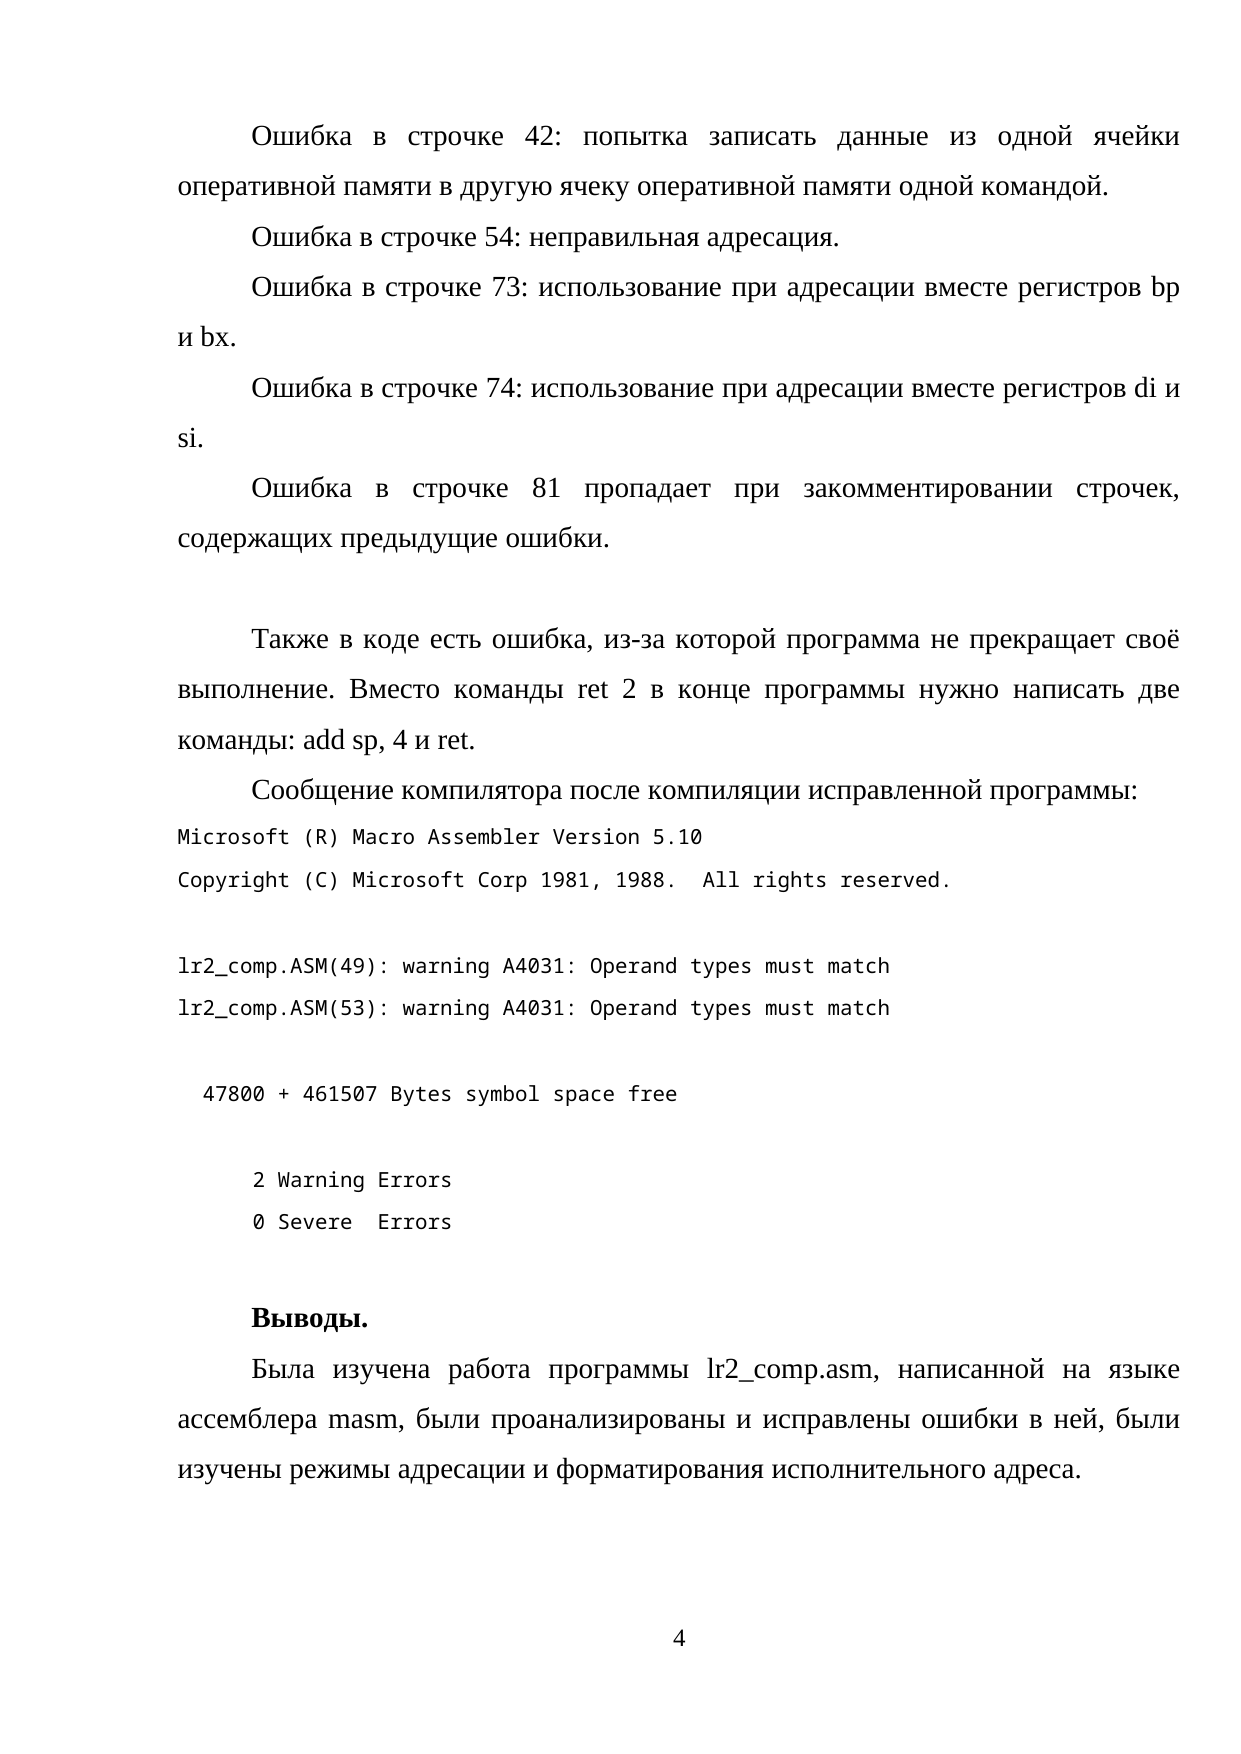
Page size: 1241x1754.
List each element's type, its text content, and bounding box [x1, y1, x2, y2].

text Ошибка в строчке 74: использование при адресации вместе регистров di и si. [177, 370, 1181, 453]
text 2 Warning Errors [177, 1165, 1181, 1193]
text Microsoft (R) Macro Assembler Version 5.10 [177, 822, 1181, 851]
text Copyright (C) Microsoft Corp 1981, 1988. All rights reserved. [177, 865, 1181, 893]
text Ошибка в строчке 81 пропадает при закомментировании строчек, содержащих предыдущие ошибки. [177, 470, 1181, 554]
text Была изучена работа программы lr2_comp.asm, написанной на языке ассемблера masm, были проанализированы и исправлены ошибки в ней, были изучены режимы адресации и форматирования исполнительного адреса. [177, 1351, 1181, 1485]
text Ошибка в строчке 42: попытка записать данные из одной ячейки оперативной памяти в другую ячеку оперативной памяти одной командой. [177, 118, 1181, 202]
text lr2_comp.ASM(53): warning A4031: Operand types must match [177, 993, 1181, 1022]
text Выводы. [177, 1300, 1181, 1334]
text Ошибка в строчке 73: использование при адресации вместе регистров bp и bx. [177, 269, 1181, 353]
text 47800 + 461507 Bytes symbol space free [177, 1079, 1181, 1108]
text lr2_comp.ASM(49): warning A4031: Operand types must match [177, 951, 1181, 979]
text 0 Severe Errors [177, 1207, 1181, 1236]
text Ошибка в строчке 54: неправильная адресация. [177, 219, 1181, 252]
text Также в коде есть ошибка, из-за которой программа не прекращает своё выполнение. Вместо команды ret 2 в конце программы нужно написать две команды: add sp, 4 и ret. [177, 621, 1181, 755]
text Сообщение компилятора после компиляции исправленной программы: [177, 772, 1181, 806]
